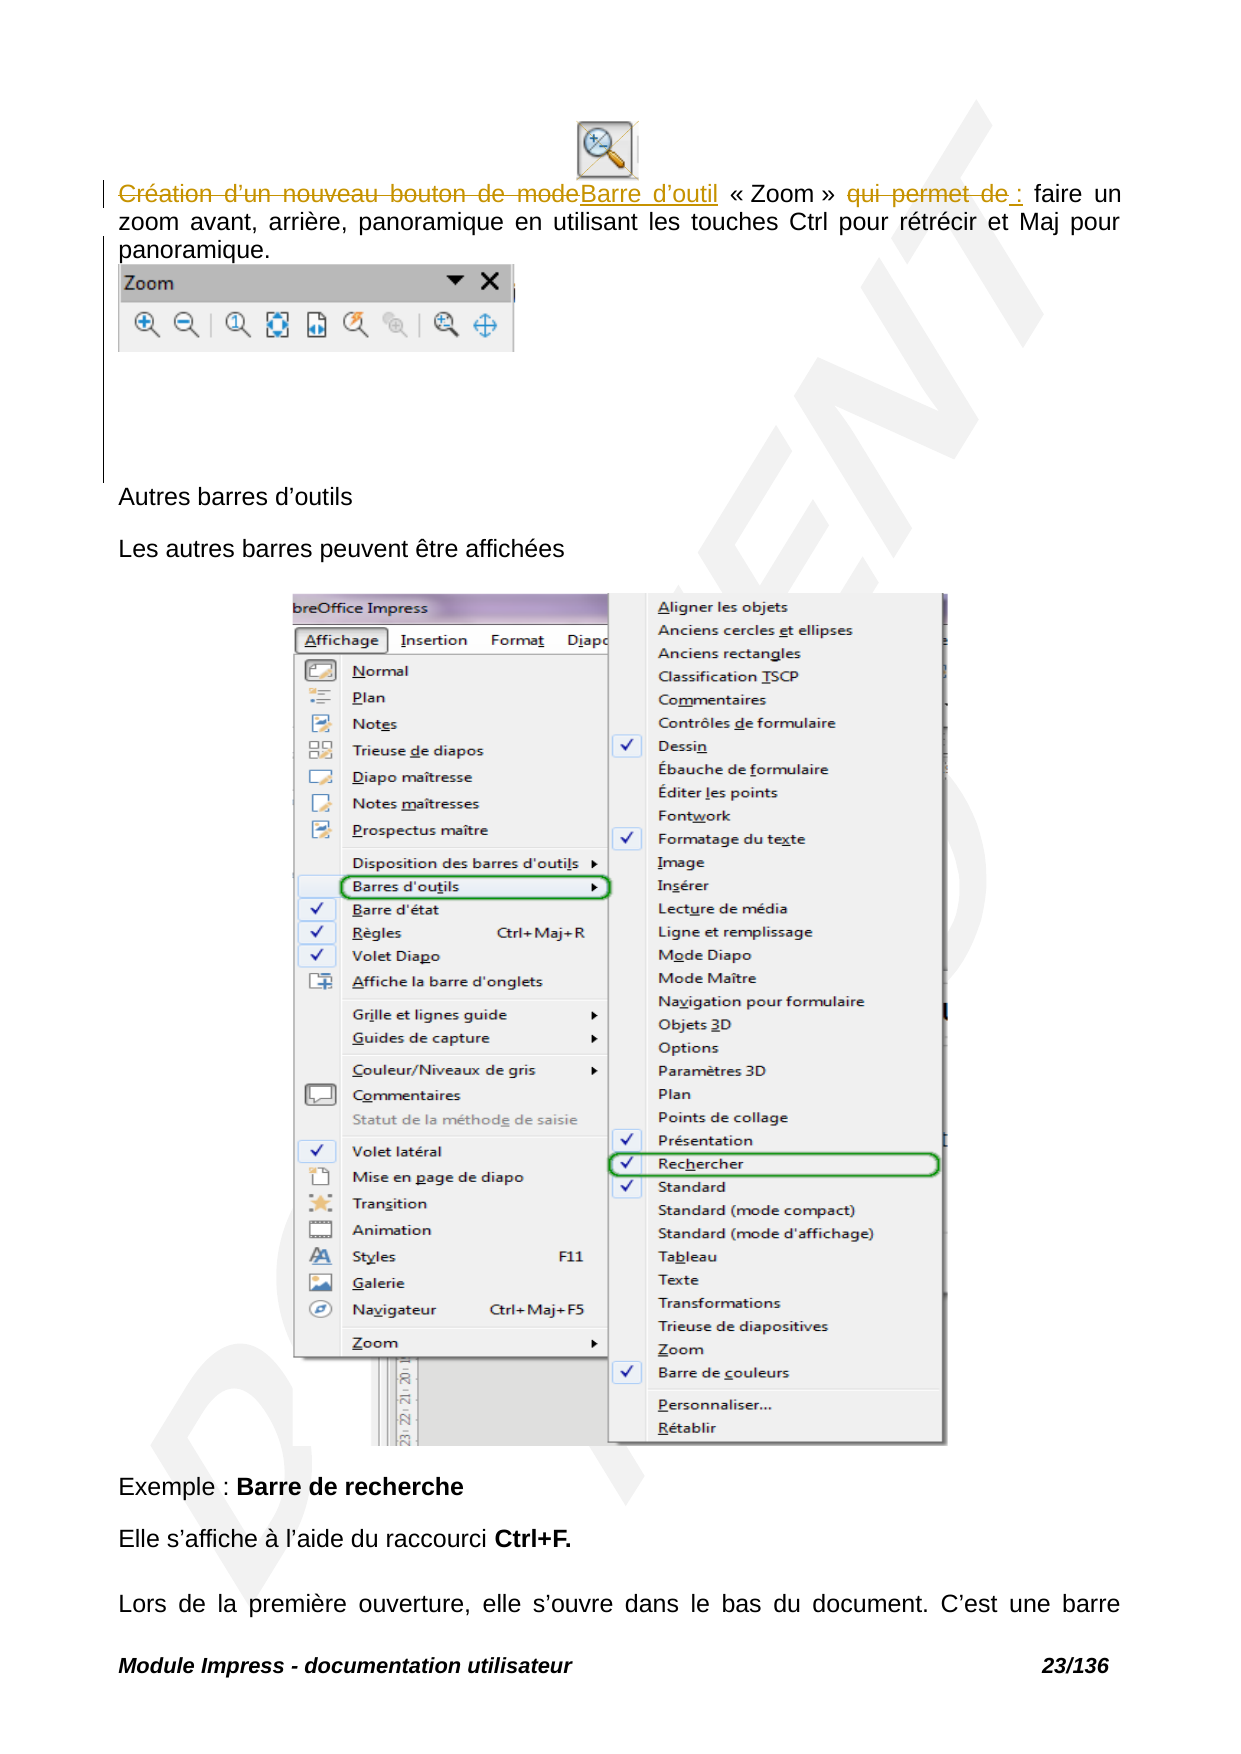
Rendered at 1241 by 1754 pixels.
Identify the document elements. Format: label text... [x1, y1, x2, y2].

text Barre d’outil « Zoom » : faire un zoom avant, arrière, panoramique en utilisant les touches Ctrl pour rétrécir et Maj pour panoramique. [118, 118, 1122, 264]
text Elle s’affiche à l’aide du raccourci Ctrl+F. [118, 1525, 1122, 1553]
picture [577, 152, 638, 181]
text Exemple : Barre de recherche [118, 1473, 1122, 1501]
picture [609, 122, 639, 179]
picture [578, 121, 637, 149]
text Autres barres d’outils [118, 483, 1122, 511]
picture [576, 122, 606, 179]
picture [118, 264, 515, 352]
picture [292, 593, 948, 1446]
text Lors de la première ouverture, elle s’ouvre dans le bas du document. C’est une barre [118, 1590, 1122, 1618]
text Les autres barres peuvent être affichées [118, 535, 1122, 563]
